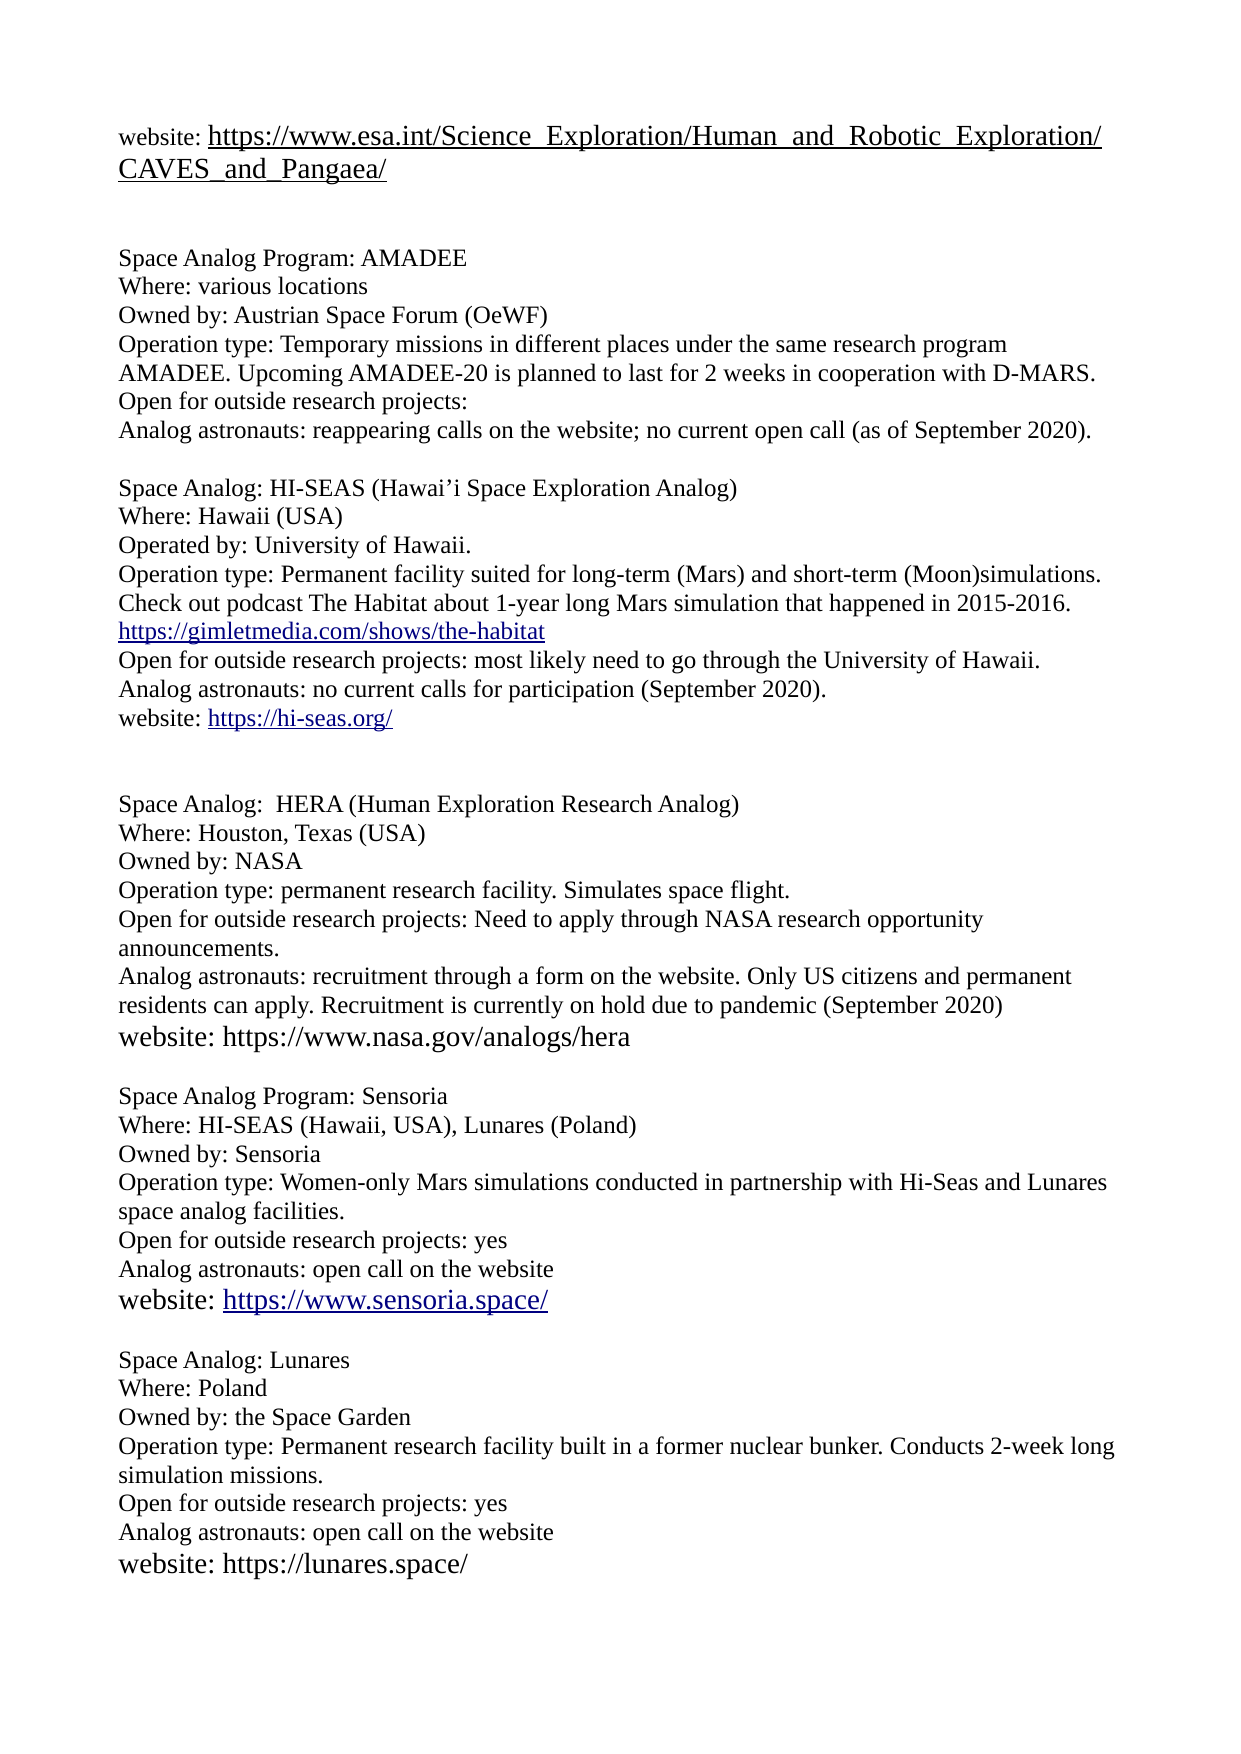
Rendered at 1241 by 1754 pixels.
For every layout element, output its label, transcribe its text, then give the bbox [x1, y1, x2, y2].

text Open for outside research projects: [118, 386, 1122, 415]
text Open for outside research projects: yes [118, 1225, 1122, 1254]
text Operated by: University of Hawaii. [118, 530, 1122, 559]
text Where: HI-SEAS (Hawaii, USA), Lunares (Poland) [118, 1110, 1122, 1139]
text website: https://www.sensoria.space/ [118, 1282, 1122, 1316]
text Owned by: Sensoria [118, 1139, 1122, 1167]
text Operation type: Temporary missions in different places under the same research program AMADEE. Upcoming AMADEE-20 is planned to last for 2 weeks in cooperation with D-MARS. [118, 329, 1122, 386]
text website: https://www.esa.int/Science_Exploration/Human_and_Robotic_Exploration/CAVES_and_Pangaea/ [118, 118, 1122, 185]
text Space Analog Program: Sensoria [118, 1081, 1122, 1110]
text Operation type: Women-only Mars simulations conducted in partnership with Hi-Seas and Lunares space analog facilities. [118, 1167, 1122, 1225]
text Operation type: Permanent facility suited for long-term (Mars) and short-term (Moon)simulations. Check out podcast The Habitat about 1-year long Mars simulation that happened in 2015-2016. https://gimletmedia.com/shows/the-habitat [118, 559, 1122, 645]
text Space Analog Program: AMADEE [118, 243, 1122, 271]
text Where: Poland [118, 1373, 1122, 1402]
text website: https://lunares.space/ [118, 1546, 1122, 1579]
text website: https://hi-seas.org/ [118, 703, 1122, 731]
text Operation type: Permanent research facility built in a former nuclear bunker. Conducts 2-week long simulation missions. [118, 1431, 1122, 1488]
text Open for outside research projects: yes [118, 1488, 1122, 1517]
text Analog astronauts: recruitment through a form on the website. Only US citizens and permanent residents can apply. Recruitment is currently on hold due to pandemic (September 2020) [118, 961, 1122, 1019]
text Open for outside research projects: Need to apply through NASA research opportunity announcements. [118, 904, 1122, 961]
text Operation type: permanent research facility. Simulates space flight. [118, 875, 1122, 904]
text Owned by: Austrian Space Forum (OeWF) [118, 300, 1122, 329]
text Space Analog: HI-SEAS (Hawai’i Space Exploration Analog) [118, 473, 1122, 501]
text Owned by: the Space Garden [118, 1402, 1122, 1431]
text Where: Houston, Texas (USA) [118, 818, 1122, 846]
text Space Analog: Lunares [118, 1345, 1122, 1373]
text Space Analog: HERA (Human Exploration Research Analog) [118, 789, 1122, 818]
text Analog astronauts: no current calls for participation (September 2020). [118, 674, 1122, 703]
text Analog astronauts: reappearing calls on the website; no current open call (as of September 2020). [118, 415, 1122, 444]
text Analog astronauts: open call on the website [118, 1254, 1122, 1282]
text website: https://www.nasa.gov/analogs/hera [118, 1019, 1122, 1052]
text Open for outside research projects: most likely need to go through the University of Hawaii. [118, 645, 1122, 674]
text Analog astronauts: open call on the website [118, 1517, 1122, 1546]
text Owned by: NASA [118, 846, 1122, 875]
text Where: various locations [118, 271, 1122, 300]
text Where: Hawaii (USA) [118, 501, 1122, 530]
